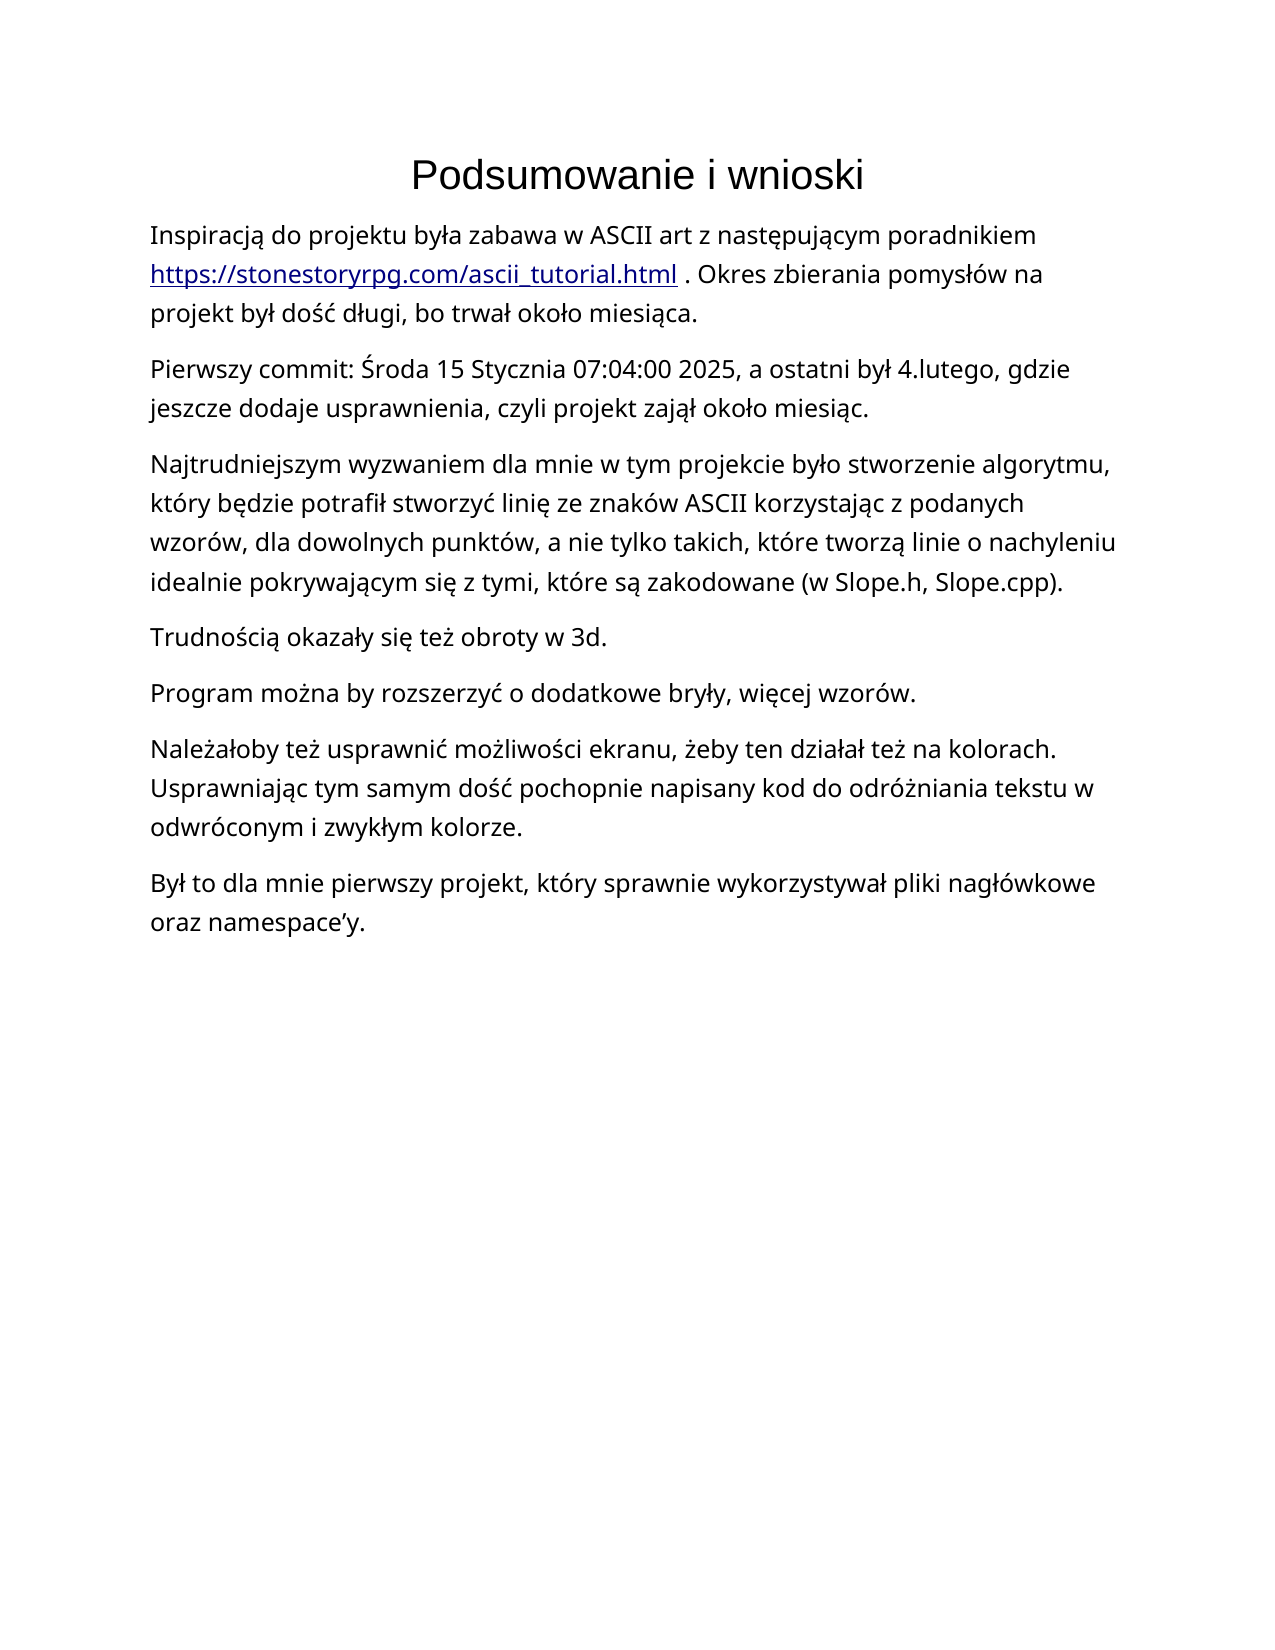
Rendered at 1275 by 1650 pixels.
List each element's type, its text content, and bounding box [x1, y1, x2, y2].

text Najtrudniejszym wyzwaniem dla mnie w tym projekcie było stworzenie algorytmu, który będzie potrafił stworzyć linię ze znaków ASCII korzystając z podanych wzorów, dla dowolnych punktów, a nie tylko takich, które tworzą linie o nachyleniu idealnie pokrywającym się z tymi, które są zakodowane (w Slope.h, Slope.cpp). [150, 447, 1125, 598]
text Program można by rozszerzyć o dodatkowe bryły, więcej wzorów. [150, 676, 1125, 710]
text Był to dla mnie pierwszy projekt, który sprawnie wykorzystywał pliki nagłówkowe oraz namespace’y. [150, 866, 1125, 939]
subtitle Podsumowanie i wnioski [150, 150, 1125, 198]
text Pierwszy commit: Środa 15 Stycznia 07:04:00 2025, a ostatni był 4.lutego, gdzie jeszcze dodaje usprawnienia, czyli projekt zajął około miesiąc. [150, 352, 1125, 425]
text Należałoby też usprawnić możliwości ekranu, żeby ten działał też na kolorach. Usprawniając tym samym dość pochopnie napisany kod do odróżniania tekstu w odwróconym i zwykłym kolorze. [150, 732, 1125, 844]
text Trudnością okazały się też obroty w 3d. [150, 620, 1125, 654]
text Inspiracją do projektu była zabawa w ASCII art z następującym poradnikiem https://stonestoryrpg.com/ascii_tutorial.html . Okres zbierania pomysłów na projekt był dość długi, bo trwał około miesiąca. [150, 218, 1125, 330]
